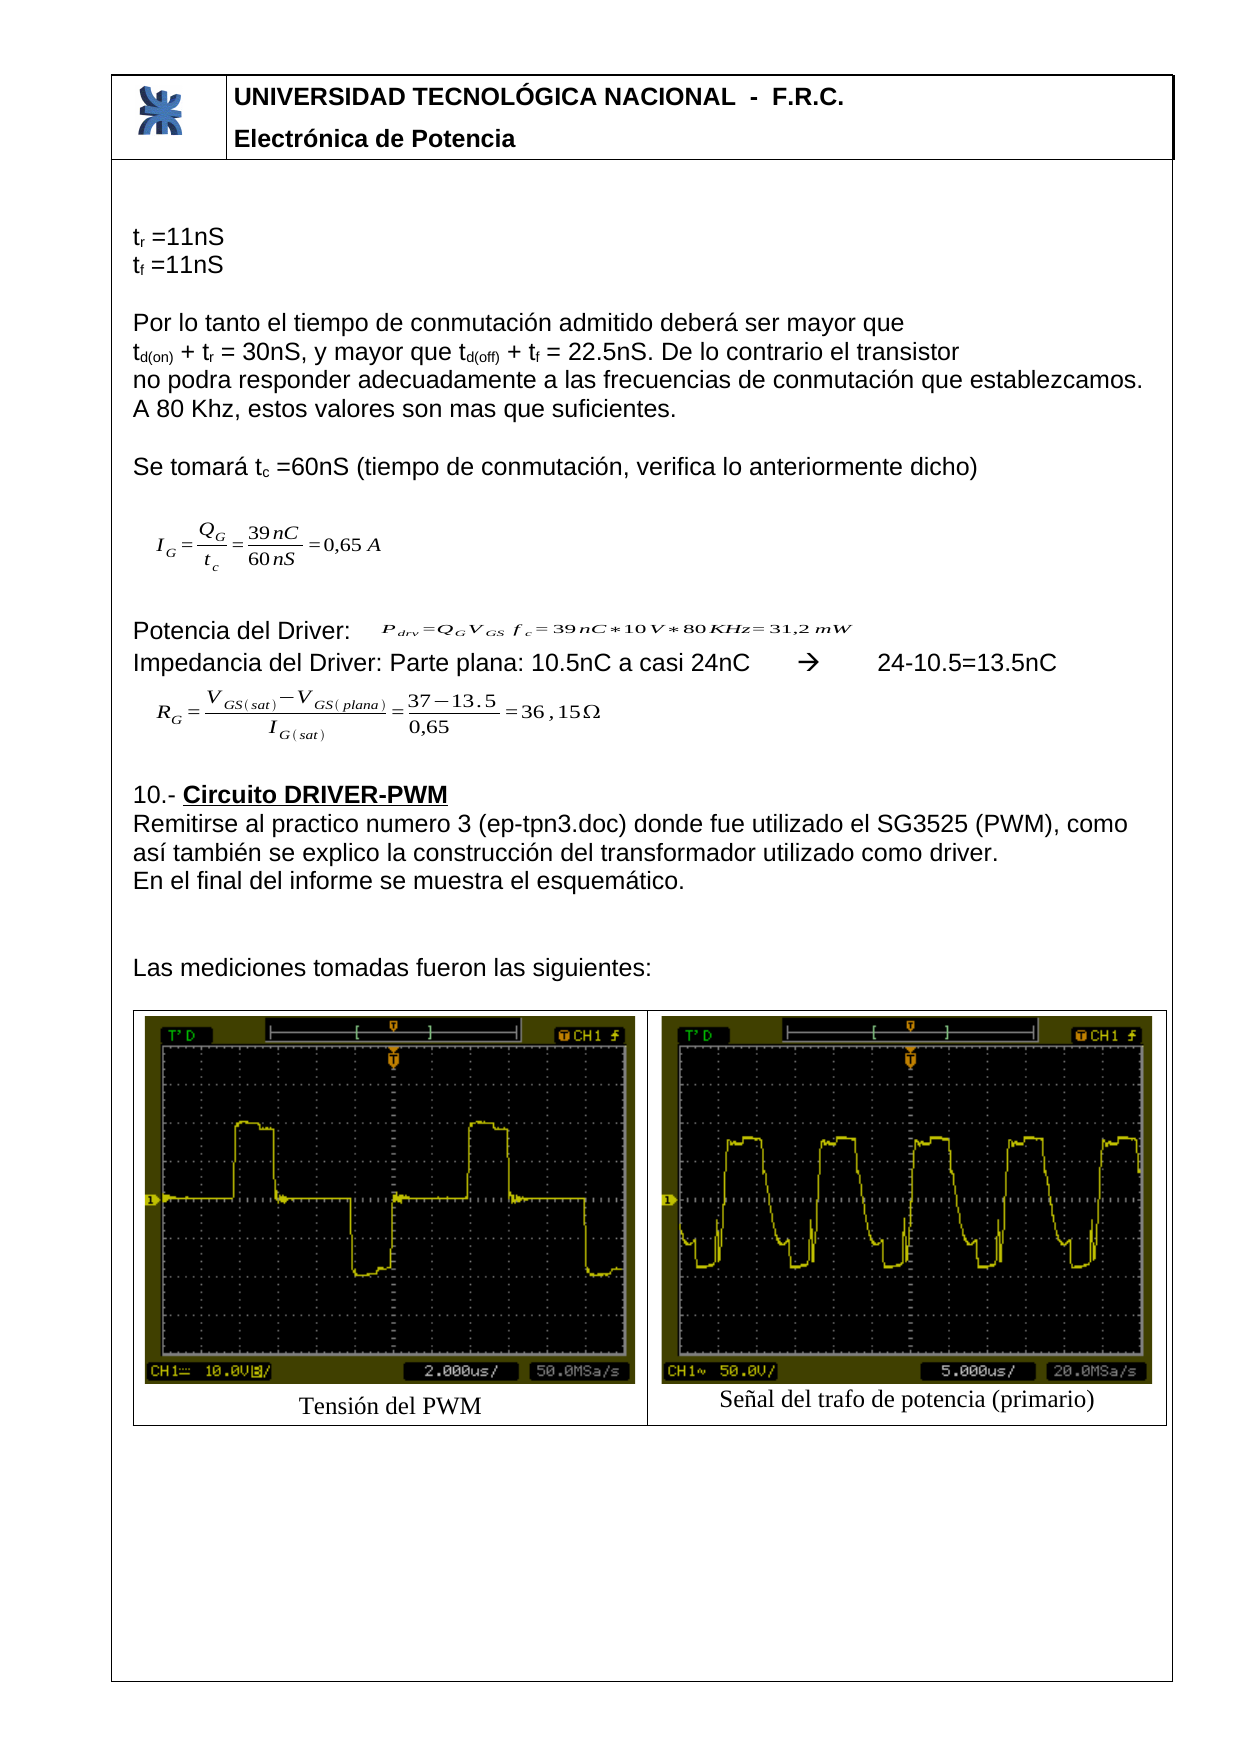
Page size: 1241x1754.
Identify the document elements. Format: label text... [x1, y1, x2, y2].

picture [661, 1016, 1153, 1384]
picture [144, 1016, 636, 1384]
table_header Tensión del PWM [134, 1011, 647, 1425]
text En el final del informe se muestra el esquemático. [133, 866, 1166, 895]
text [878, 612, 1166, 648]
text Las mediciones tomadas fueron las siguientes: [133, 953, 1166, 981]
text Por lo tanto el tiempo de conmutación admitido deberá ser mayor que [133, 308, 1166, 337]
text Potencia del Driver: [133, 612, 358, 648]
text A 80 Khz, estos valores son mas que suficientes. [133, 394, 1166, 423]
text Remitirse al practico numero 3 (ep-tpn3.doc) donde fue utilizado el SG3525 (PWM), como así también se explico la construcción del transformador utilizado como driver. [133, 809, 1166, 866]
text Se tomará tc =60nS (tiempo de conmutación, verifica lo anteriormente dicho) [133, 452, 1166, 480]
text td(on) + tr = 30nS, y mayor que td(off) + tf = 22.5nS. De lo contrario el transistor [133, 337, 1166, 365]
text tf =11nS [133, 250, 1166, 279]
text 10.- Circuito DRIVER-PWM [133, 780, 1166, 809]
text no podra responder adecuadamente a las frecuencias de conmutación que establezcamos. [133, 365, 1166, 394]
picture [135, 85, 183, 136]
text Impedancia del Driver: Parte plana: 10.5nC a casi 24nC  24-10.5=13.5nC [133, 648, 1166, 677]
table_header Señal del trafo de potencia (primario) [648, 1011, 1166, 1425]
text tr =11nS [133, 222, 1166, 250]
